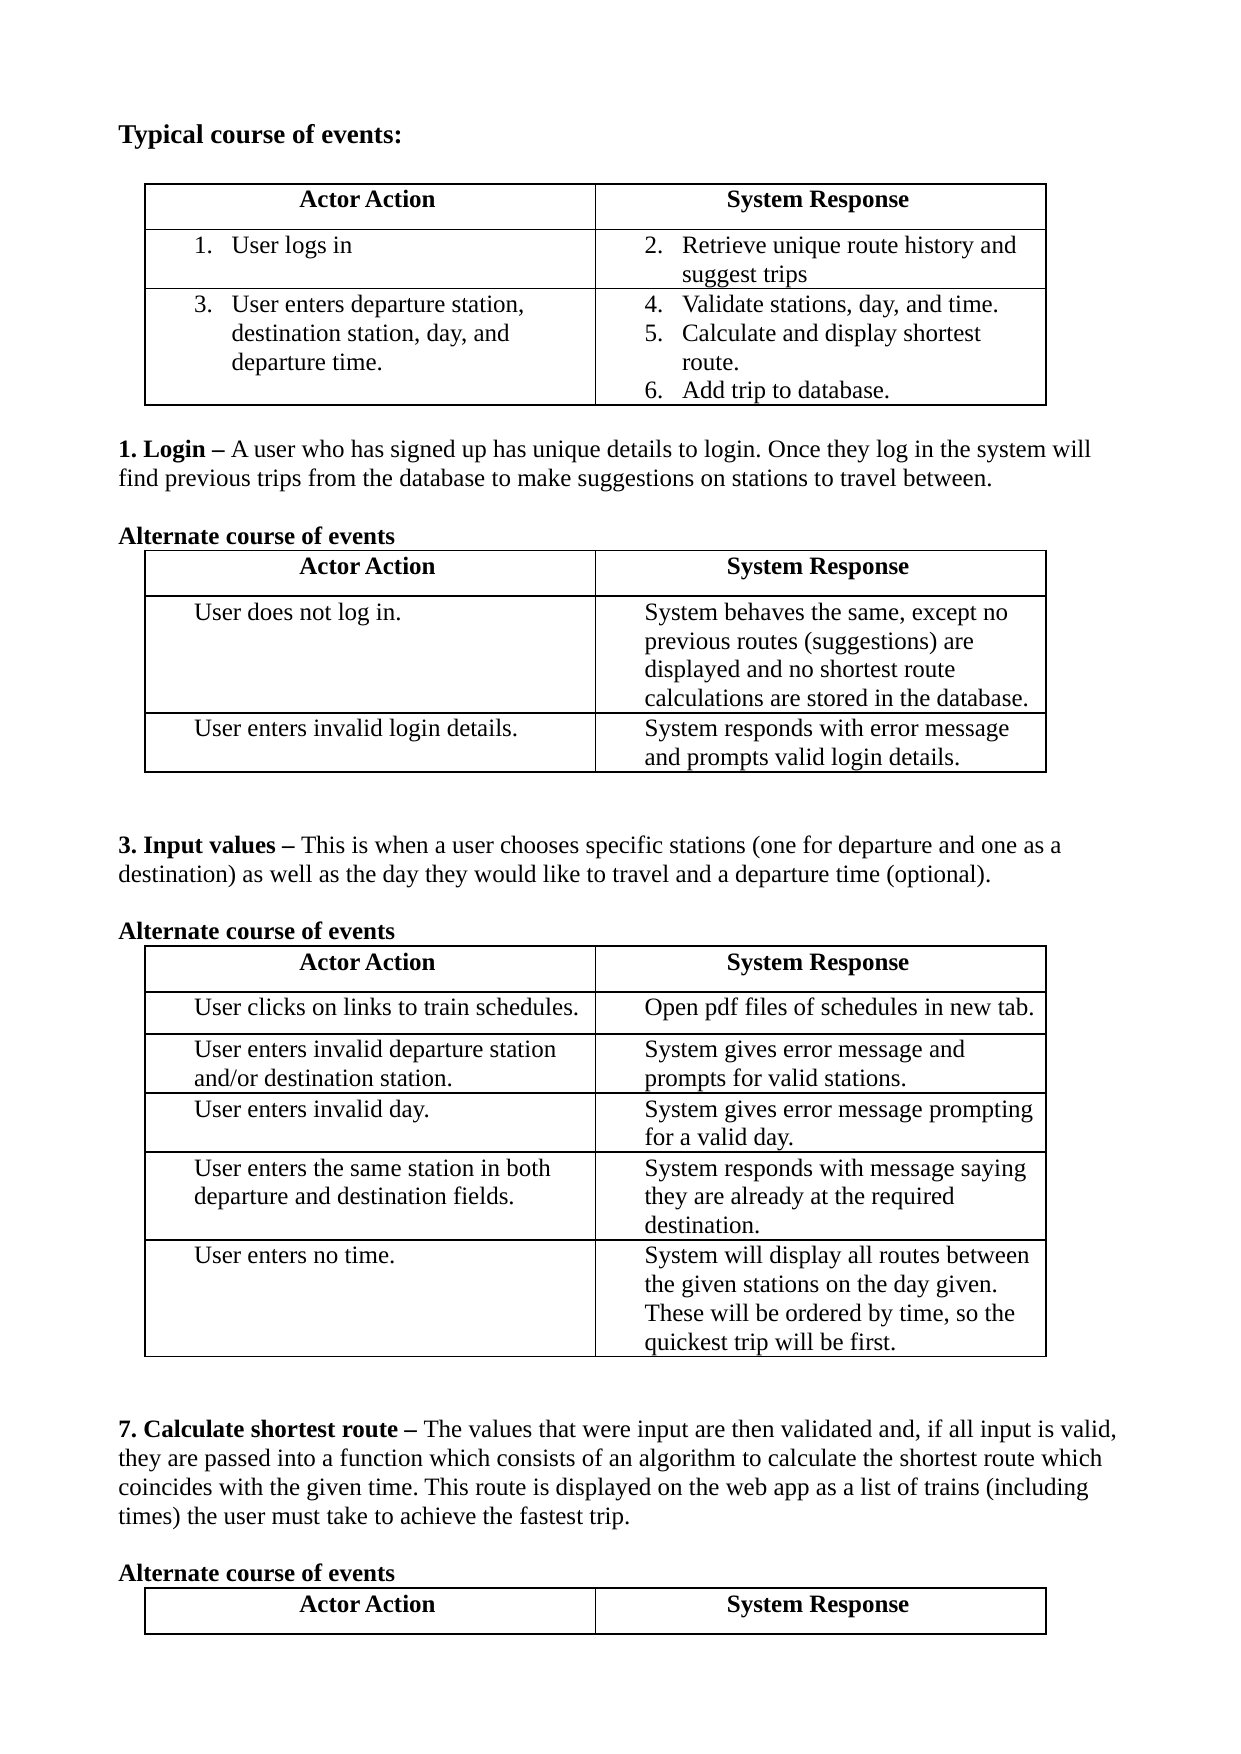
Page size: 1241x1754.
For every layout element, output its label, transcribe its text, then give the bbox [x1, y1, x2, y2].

table_cell System responds with error message and prompts valid login details. [596, 714, 1045, 771]
table_cell User enters departure station, destination station, day, and departure time. [146, 289, 595, 404]
table_header System Response [596, 947, 1045, 991]
table_cell User logs in [146, 230, 595, 288]
table_header Actor Action [146, 947, 595, 991]
text Alternate course of events [118, 916, 1122, 945]
table_header System Response [596, 551, 1045, 595]
table_cell User enters invalid day. [146, 1094, 595, 1151]
table_cell User enters invalid login details. [146, 714, 595, 771]
table_cell System will display all routes between the given stations on the day given. These will be ordered by time, so the quickest trip will be first. [596, 1241, 1045, 1356]
table_cell User enters invalid departure station and/or destination station. [146, 1035, 595, 1092]
table_cell System behaves the same, except no previous routes (suggestions) are displayed and no shortest route calculations are stored in the database. [596, 597, 1045, 712]
text 3. Input values – This is when a user chooses specific stations (one for departure and one as a destination) as well as the day they would like to travel and a departure time (optional). [118, 830, 1122, 888]
table_cell System gives error message prompting for a valid day. [596, 1094, 1045, 1151]
table_header Actor Action [146, 1589, 595, 1633]
text Typical course of events: [118, 118, 1122, 149]
table_cell User does not log in. [146, 597, 595, 712]
text 7. Calculate shortest route – The values that were input are then validated and, if all input is valid, they are passed into a function which consists of an algorithm to calculate the shortest route which coincides with the given time. This route is displayed on the web app as a list of trains (including times) the user must take to achieve the fastest trip. [118, 1414, 1122, 1529]
table_cell Open pdf files of schedules in new tab. [596, 993, 1045, 1033]
table_cell User enters the same station in both departure and destination fields. [146, 1153, 595, 1239]
table_cell System gives error message and prompts for valid stations. [596, 1035, 1045, 1092]
table_header Actor Action [146, 551, 595, 595]
text Alternate course of events [118, 1558, 1122, 1587]
text Alternate course of events [118, 521, 1122, 549]
text 1. Login – A user who has signed up has unique details to login. Once they log in the system will find previous trips from the database to make suggestions on stations to travel between. [118, 434, 1122, 492]
table_cell Validate stations, day, and time. Calculate and display shortest route. Add trip to database. [596, 289, 1045, 404]
table_header System Response [596, 1589, 1045, 1633]
table_cell System responds with message saying they are already at the required destination. [596, 1153, 1045, 1239]
table_header Actor Action [146, 185, 595, 229]
table_cell User clicks on links to train schedules. [146, 993, 595, 1033]
table_cell Retrieve unique route history and suggest trips [596, 230, 1045, 288]
table_cell User enters no time. [146, 1241, 595, 1356]
table_header System Response [596, 185, 1045, 229]
